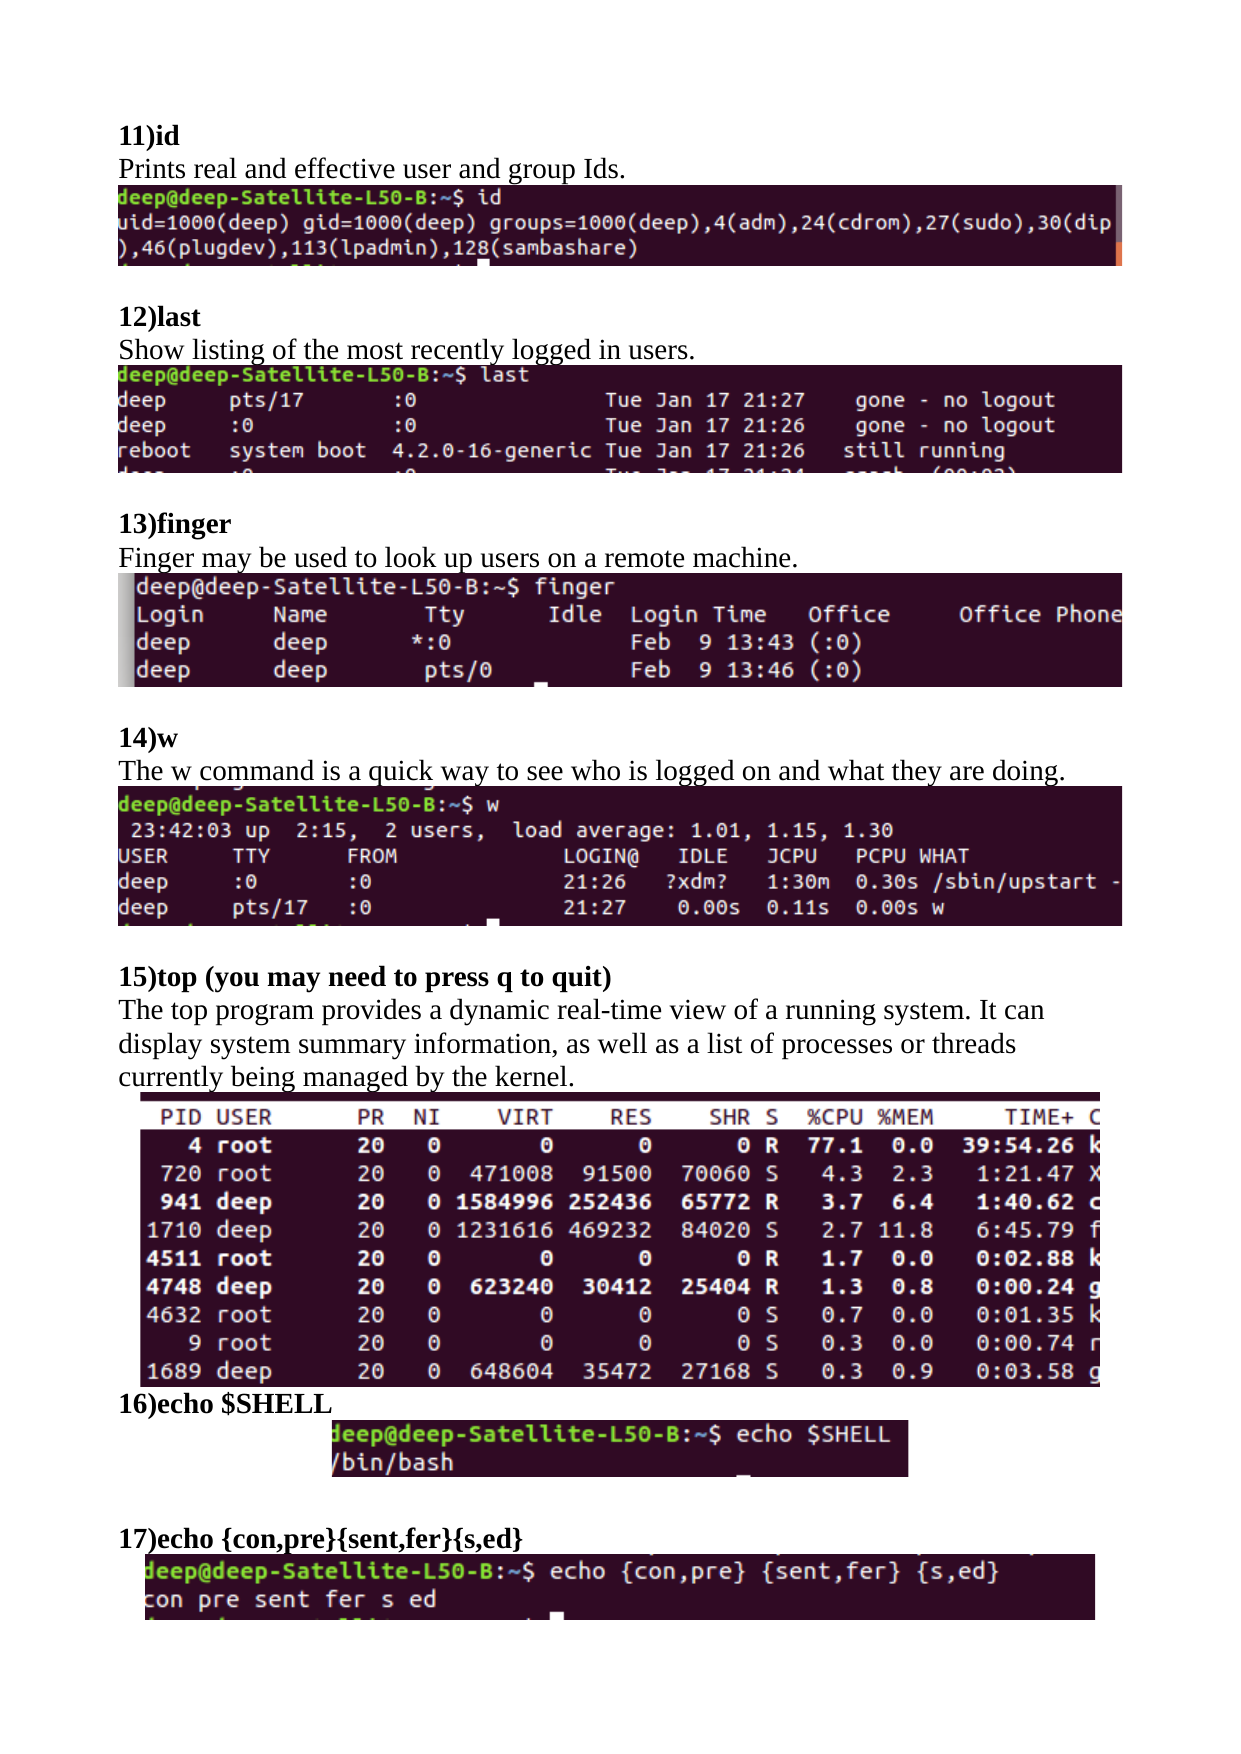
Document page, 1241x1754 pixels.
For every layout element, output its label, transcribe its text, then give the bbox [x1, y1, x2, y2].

picture [140, 1092, 1100, 1387]
picture [118, 365, 1123, 473]
picture [118, 185, 1123, 266]
text 11)id [118, 118, 1122, 152]
text 15)top (you may need to press q to quit) [118, 959, 1122, 992]
text Prints real and effective user and group Ids. [118, 152, 1122, 185]
picture [331, 1420, 909, 1477]
text Show listing of the most recently logged in users. [118, 332, 1122, 365]
text 16)echo $SHELL [118, 1093, 1122, 1420]
text 14)w [118, 720, 1122, 753]
picture [145, 1554, 1096, 1620]
text Finger may be used to look up users on a remote machine. [118, 540, 1122, 573]
text 17)echo {con,pre}{sent,fer}{s,ed} [118, 1521, 1122, 1554]
text The top program provides a dynamic real-time view of a running system. It can display system summary information, as well as a list of processes or threads currently being managed by the kernel. [118, 992, 1122, 1093]
picture [118, 573, 1123, 687]
text 13)finger [118, 506, 1122, 540]
picture [118, 786, 1123, 926]
text The w command is a quick way to see who is logged on and what they are doing. [118, 753, 1122, 786]
text 12)last [118, 299, 1122, 332]
